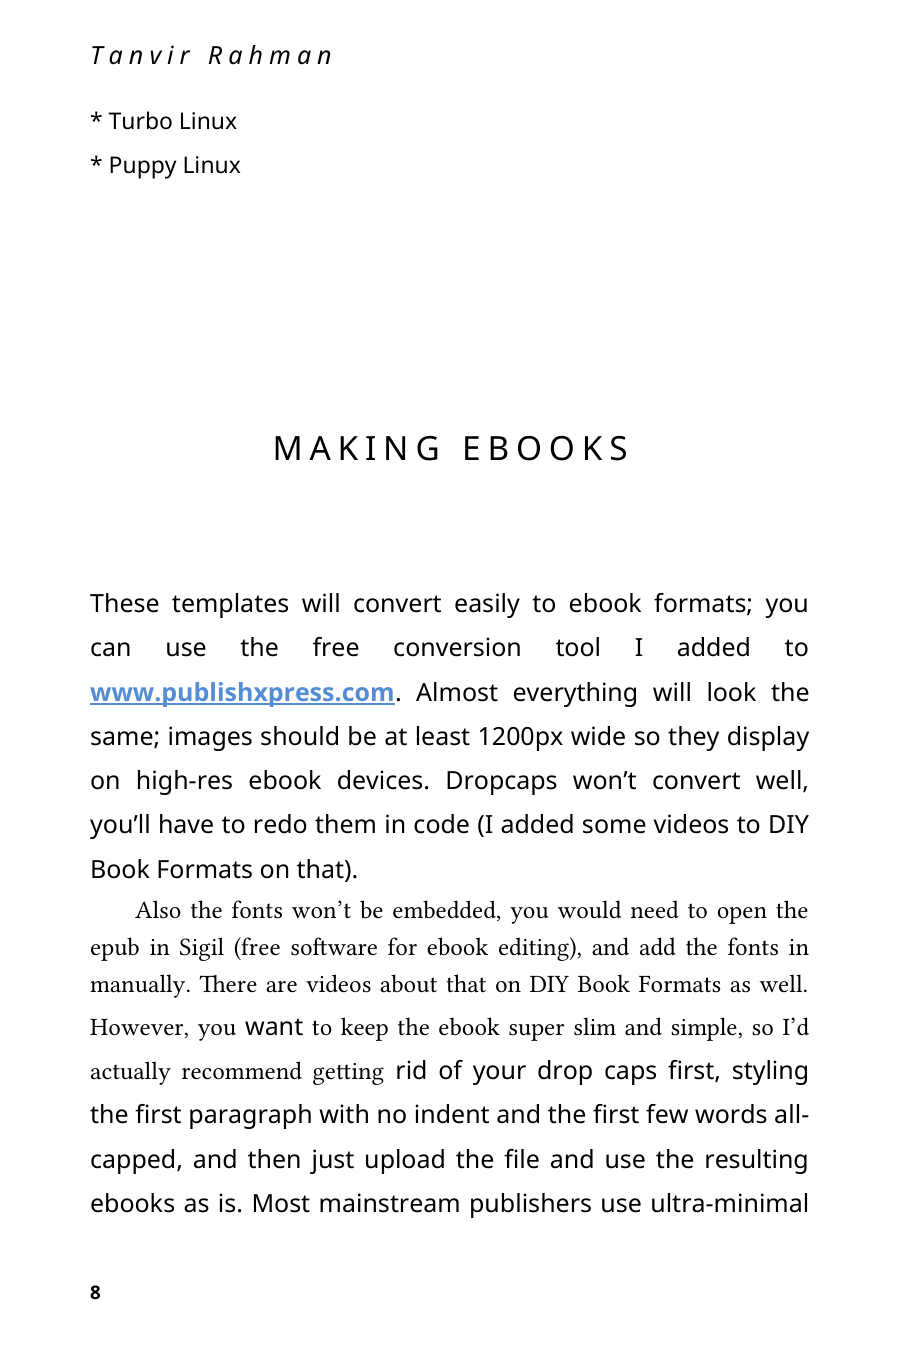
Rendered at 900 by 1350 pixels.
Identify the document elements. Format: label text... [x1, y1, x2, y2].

text * Turbo Linux [90, 105, 810, 136]
text These templates will convert easily to ebook formats; you can use the free conversion tool I added to www.publishxpress.com. Almost everything will look the same; images should be at least 1200px wide so they display on high-res ebook devices. Dropcaps won’t convert well, you’ll have to redo them in code (I added some videos to DIY Book Formats on that). [90, 586, 810, 886]
subtitle MAKING EBOOKS [90, 424, 810, 470]
text Also the fonts won’t be embedded, you would need to open the epub in Sigil (free software for ebook editing), and add the fonts in manually. There are videos about that on DIY Book Formats as well. However, you want to keep the ebook super slim and simple, so I’d actually recommend getting rid of your drop caps first, styling the first paragraph with no indent and the first few words all-capped, and then just upload the file and use the resulting ebooks as is. Most mainstream publishers use ultra-minimal [90, 896, 810, 1220]
text * Puppy Linux [90, 149, 810, 180]
